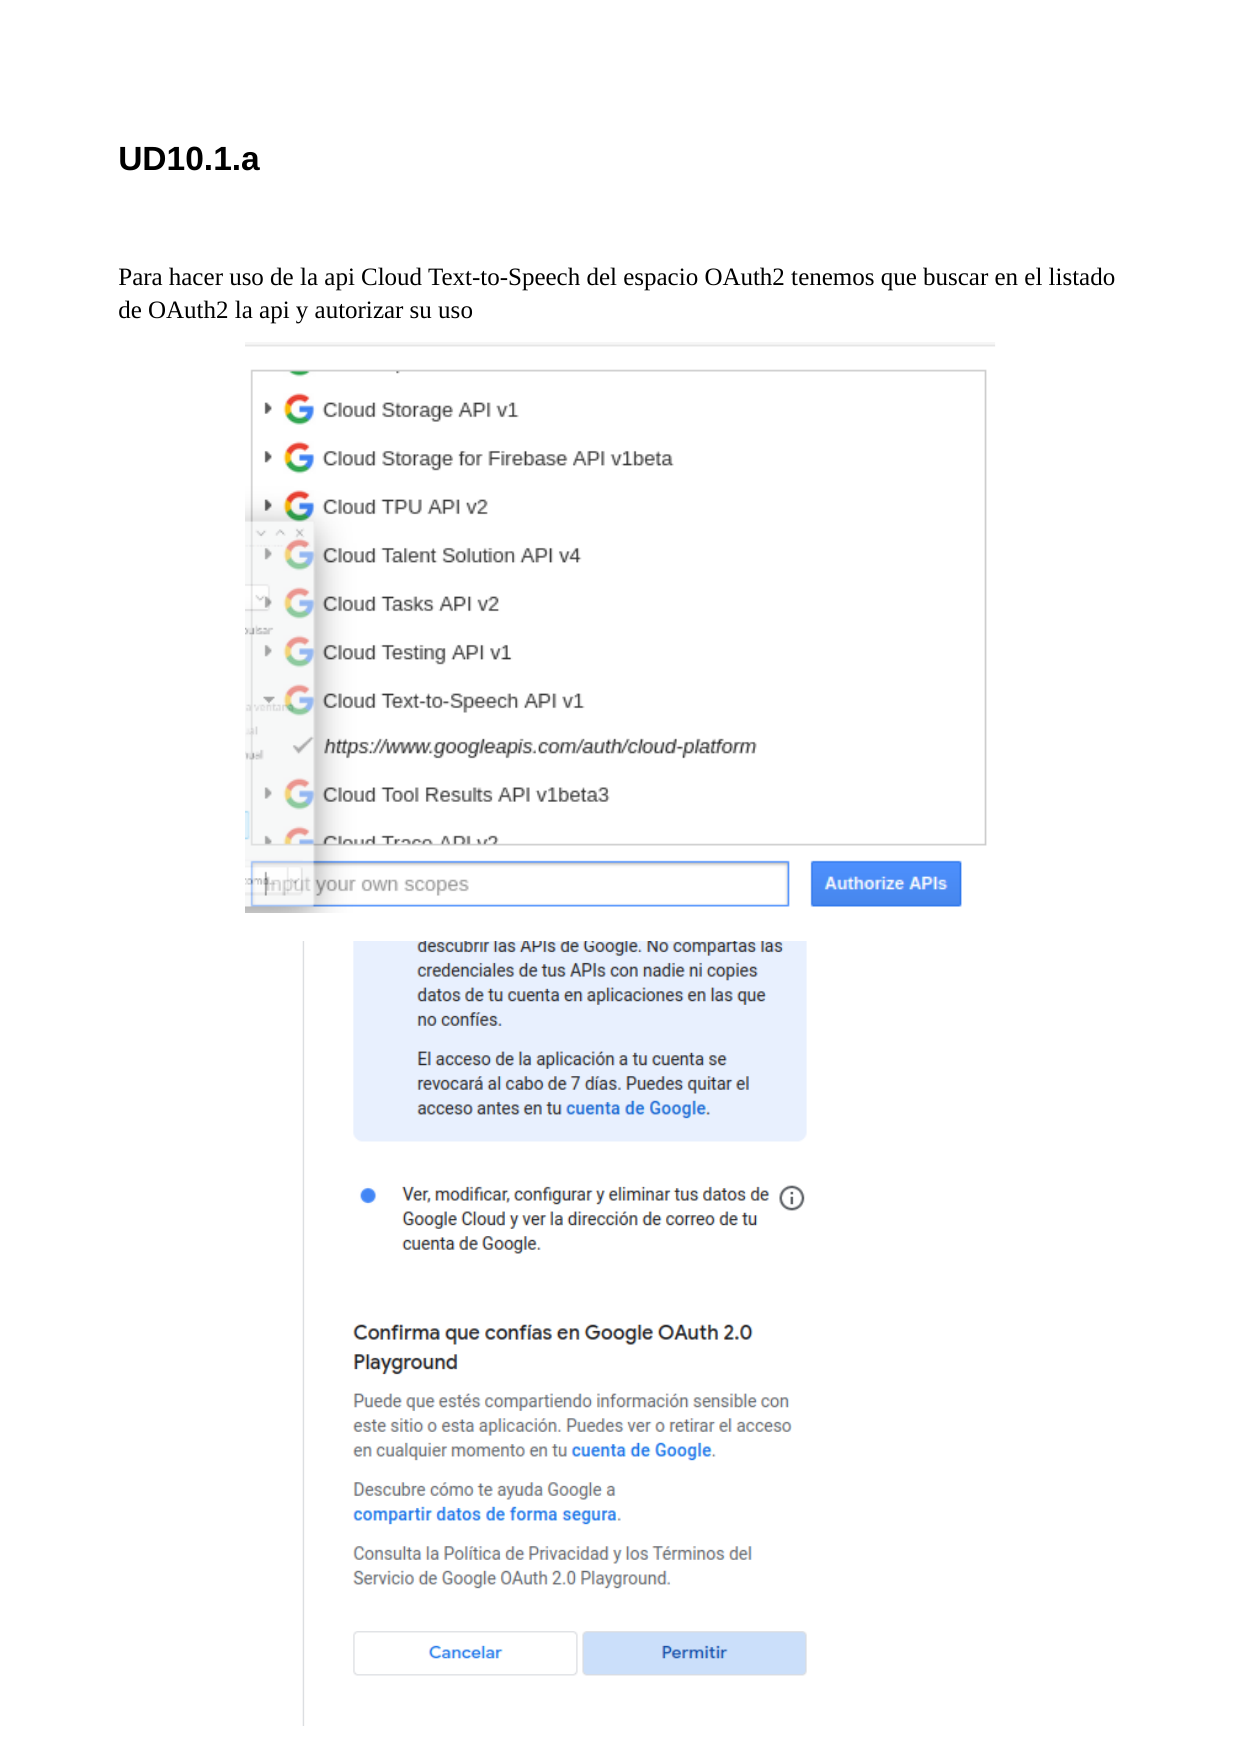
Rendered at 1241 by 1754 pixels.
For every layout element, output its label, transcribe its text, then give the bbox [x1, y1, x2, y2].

picture [245, 342, 995, 913]
subtitle UD10.1.a [118, 139, 1122, 178]
text Para hacer uso de la api Cloud Text-to-Speech del espacio OAuth2 tenemos que buscar en el listado de OAuth2 la api y autorizar su uso [118, 262, 1122, 324]
picture [298, 941, 856, 1726]
